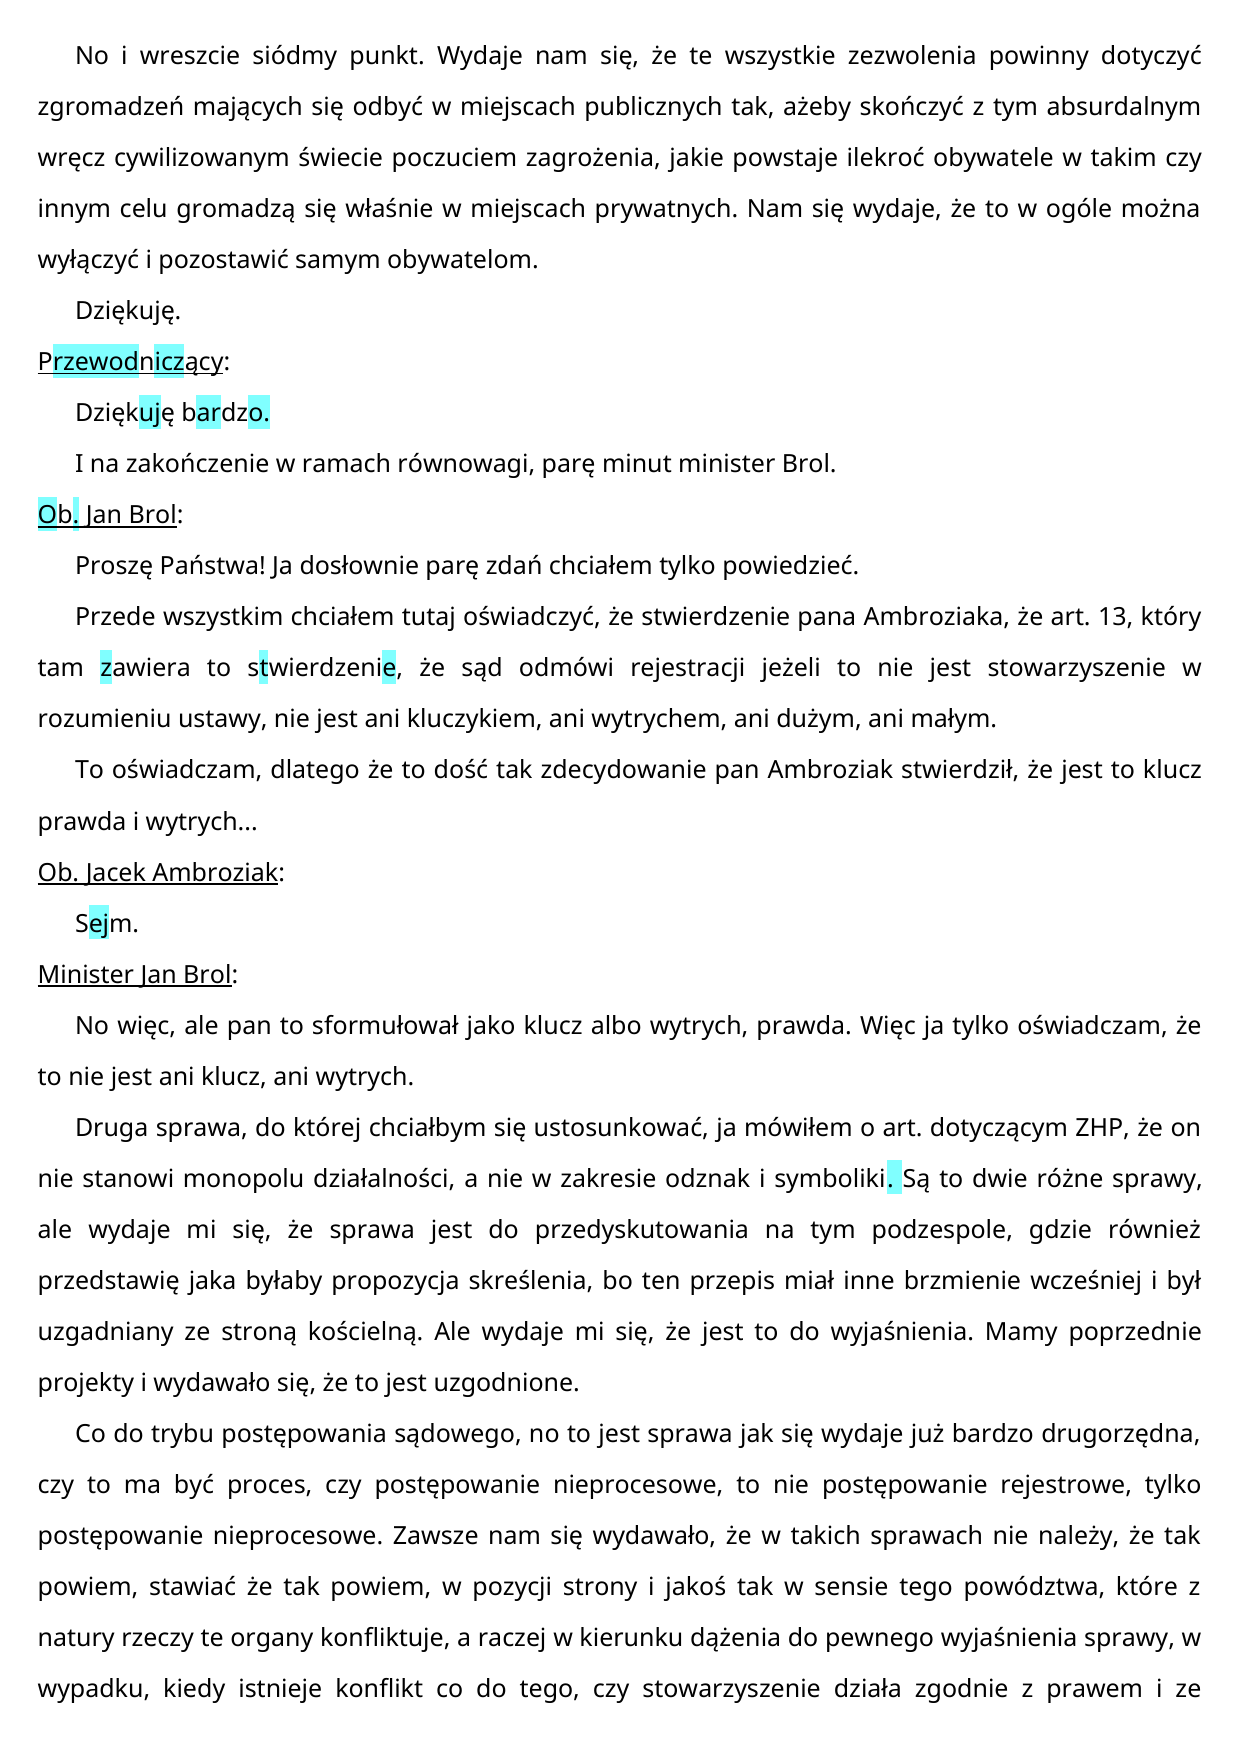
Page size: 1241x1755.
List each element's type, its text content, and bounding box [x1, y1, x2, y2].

text Proszę Państwa! Ja dosłownie parę zdań chciałem tylko powiedzieć. [37, 548, 1203, 582]
text Co do trybu postępowania sądowego, no to jest sprawa jak się wydaje już bardzo drugorzędna, czy to ma być proces, czy postępowanie nieprocesowe, to nie postępowanie rejestrowe, tylko postępowanie nieprocesowe. Zawsze nam się wydawało, że w takich sprawach nie należy, że tak powiem, stawiać że tak powiem, w pozycji strony i jakoś tak w sensie tego powództwa, które z natury rzeczy te organy konfliktuje, a raczej w kierunku dążenia do pewnego wyjaśnienia sprawy, w wypadku, kiedy istnieje konflikt co do tego, czy stowarzyszenie działa zgodnie z prawem i ze [37, 1416, 1203, 1705]
text Przewodniczący: [37, 344, 1203, 378]
text I na zakończenie w ramach równowagi, parę minut minister Brol. [37, 446, 1203, 480]
text No więc, ale pan to sformułował jako klucz albo wytrych, prawda. Więc ja tylko oświadczam, że to nie jest ani klucz, ani wytrych. [37, 1007, 1203, 1092]
text To oświadczam, dlatego że to dość tak zdecydowanie pan Ambroziak stwierdził, że jest to klucz prawda i wytrych... [37, 752, 1203, 837]
text Druga sprawa, do której chciałbym się ustosunkować, ja mówiłem o art. dotyczącym ZHP, że on nie stanowi monopolu działalności, a nie w zakresie odznak i symboliki. Są to dwie różne sprawy, ale wydaje mi się, że sprawa jest do przedyskutowania na tym podzespole, gdzie również przedstawię jaka byłaby propozycja skreślenia, bo ten przepis miał inne brzmienie wcześniej i był uzgadniany ze stroną kościelną. Ale wydaje mi się, że jest to do wyjaśnienia. Mamy poprzednie projekty i wydawało się, że to jest uzgodnione. [37, 1109, 1203, 1399]
text Minister Jan Brol: [37, 956, 1203, 990]
text Ob. Jacek Ambroziak: [37, 854, 1203, 888]
text Ob. Jan Brol: [37, 497, 1203, 531]
text No i wreszcie siódmy punkt. Wydaje nam się, że te wszystkie zezwolenia powinny dotyczyć zgromadzeń mających się odbyć w miejscach publicznych tak, ażeby skończyć z tym absurdalnym wręcz cywilizowanym świecie poczuciem zagrożenia, jakie powstaje ilekroć obywatele w takim czy innym celu gromadzą się właśnie w miejscach prywatnych. Nam się wydaje, że to w ogóle można wyłączyć i pozostawić samym obywatelom. [37, 37, 1203, 276]
text Dziękuję bardzo. [37, 395, 1203, 429]
text Sejm. [37, 905, 1203, 939]
text Przede wszystkim chciałem tutaj oświadczyć, że stwierdzenie pana Ambroziaka, że art. 13, który tam zawiera to stwierdzenie, że sąd odmówi rejestracji jeżeli to nie jest stowarzyszenie w rozumieniu ustawy, nie jest ani kluczykiem, ani wytrychem, ani dużym, ani małym. [37, 599, 1203, 735]
text Dziękuję. [37, 293, 1203, 327]
